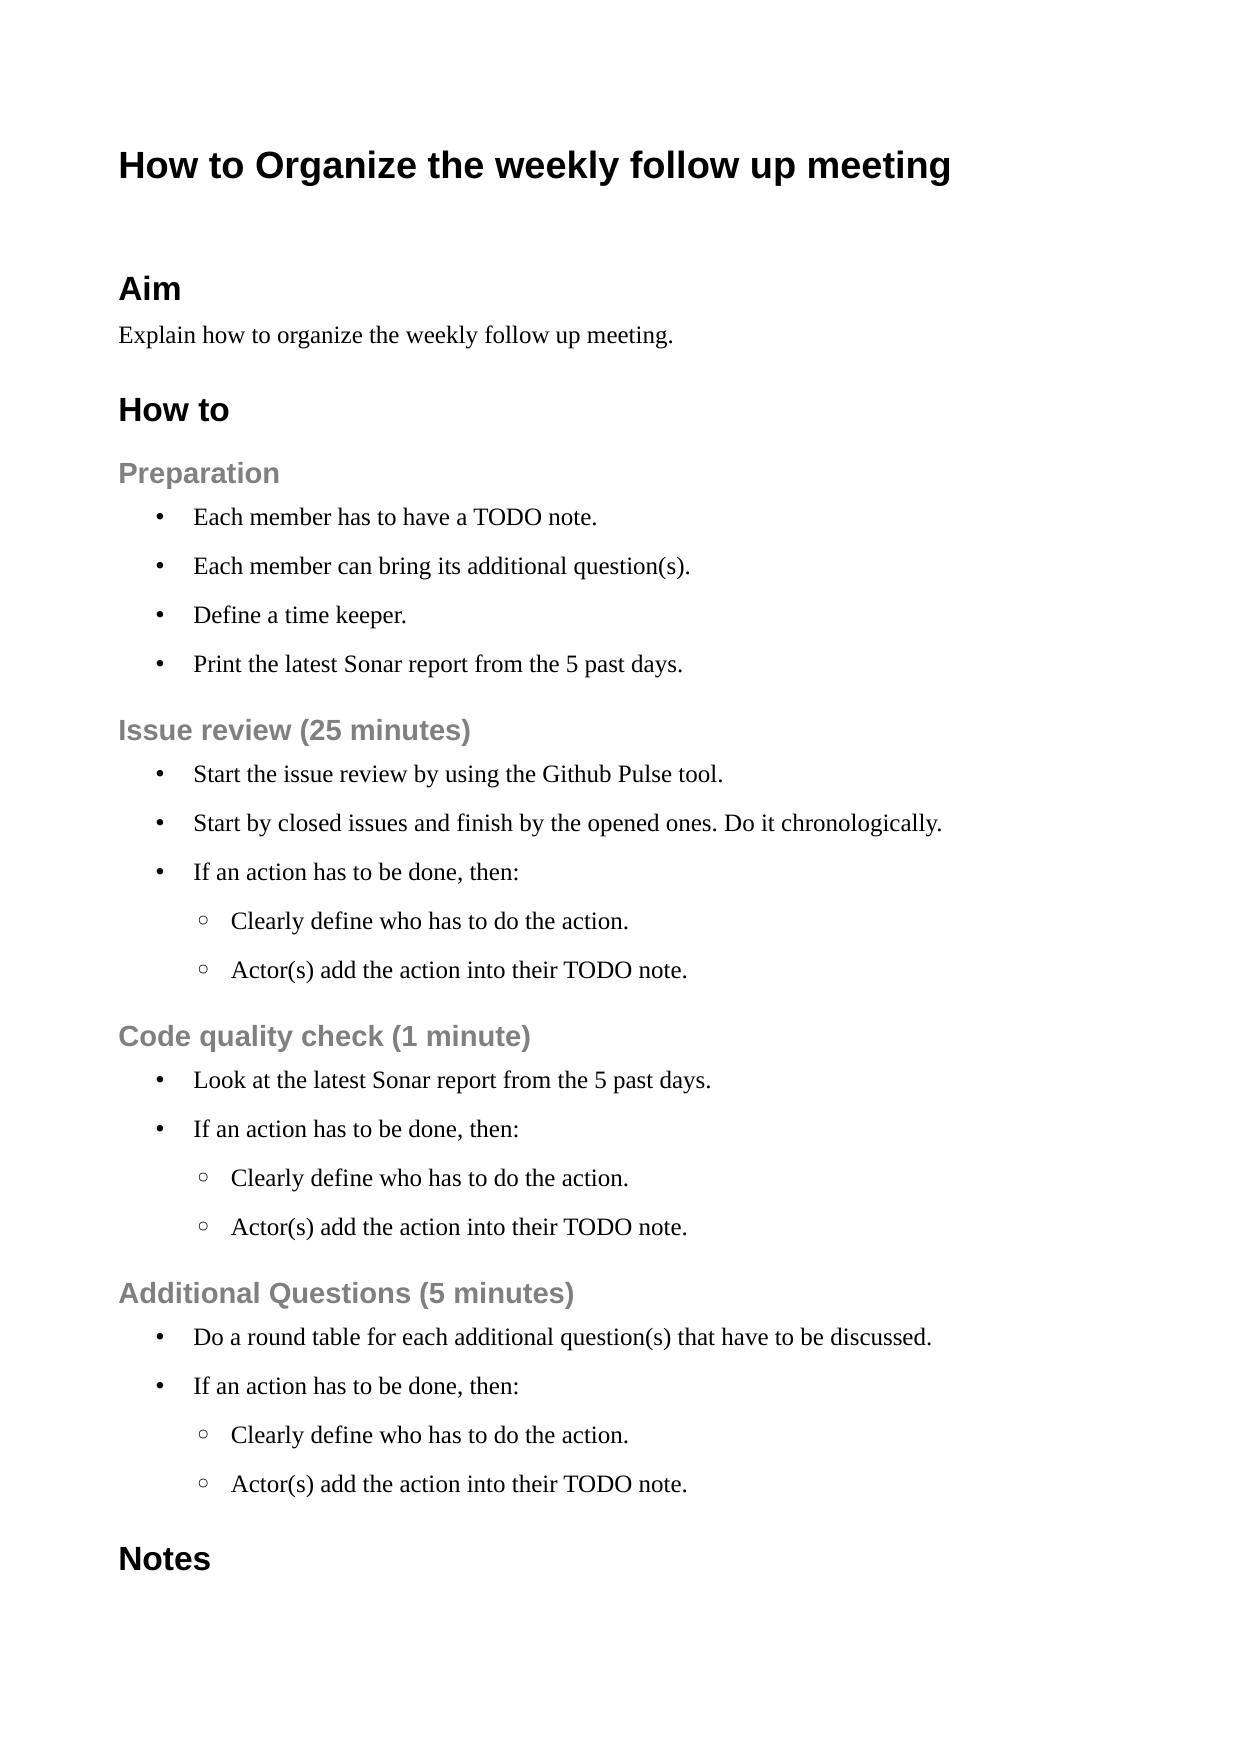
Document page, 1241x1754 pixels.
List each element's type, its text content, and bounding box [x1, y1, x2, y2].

list Look at the latest Sonar report from the 5 past days. [156, 1065, 1122, 1093]
subtitle Aim [118, 269, 1122, 308]
subtitle Code quality check (1 minute) [118, 1019, 1122, 1052]
list If an action has to be done, then: [156, 857, 1122, 886]
text Explain how to organize the weekly follow up meeting. [118, 320, 1122, 349]
list Print the latest Sonar report from the 5 past days. [156, 649, 1122, 678]
list Do a round table for each additional question(s) that have to be discussed. [156, 1322, 1122, 1350]
subtitle Preparation [118, 456, 1122, 489]
list If an action has to be done, then: [156, 1371, 1122, 1399]
list Start the issue review by using the Github Pulse tool. [156, 759, 1122, 788]
list Each member has to have a TODO note. [156, 502, 1122, 531]
subtitle Issue review (25 minutes) [118, 713, 1122, 746]
list Each member can bring its additional question(s). [156, 551, 1122, 580]
subtitle How to [118, 390, 1122, 429]
subtitle Additional Questions (5 minutes) [118, 1276, 1122, 1309]
list Actor(s) add the action into their TODO note. [193, 955, 1122, 984]
list Actor(s) add the action into their TODO note. [193, 1469, 1122, 1498]
list Define a time keeper. [156, 600, 1122, 629]
list If an action has to be done, then: [156, 1114, 1122, 1143]
subtitle How to Organize the weekly follow up meeting [118, 143, 1122, 187]
list Clearly define who has to do the action. [193, 906, 1122, 935]
subtitle Notes [118, 1539, 1122, 1577]
list Start by closed issues and finish by the opened ones. Do it chronologically. [156, 808, 1122, 837]
list Actor(s) add the action into their TODO note. [193, 1212, 1122, 1241]
list Clearly define who has to do the action. [193, 1420, 1122, 1448]
list Clearly define who has to do the action. [193, 1163, 1122, 1192]
